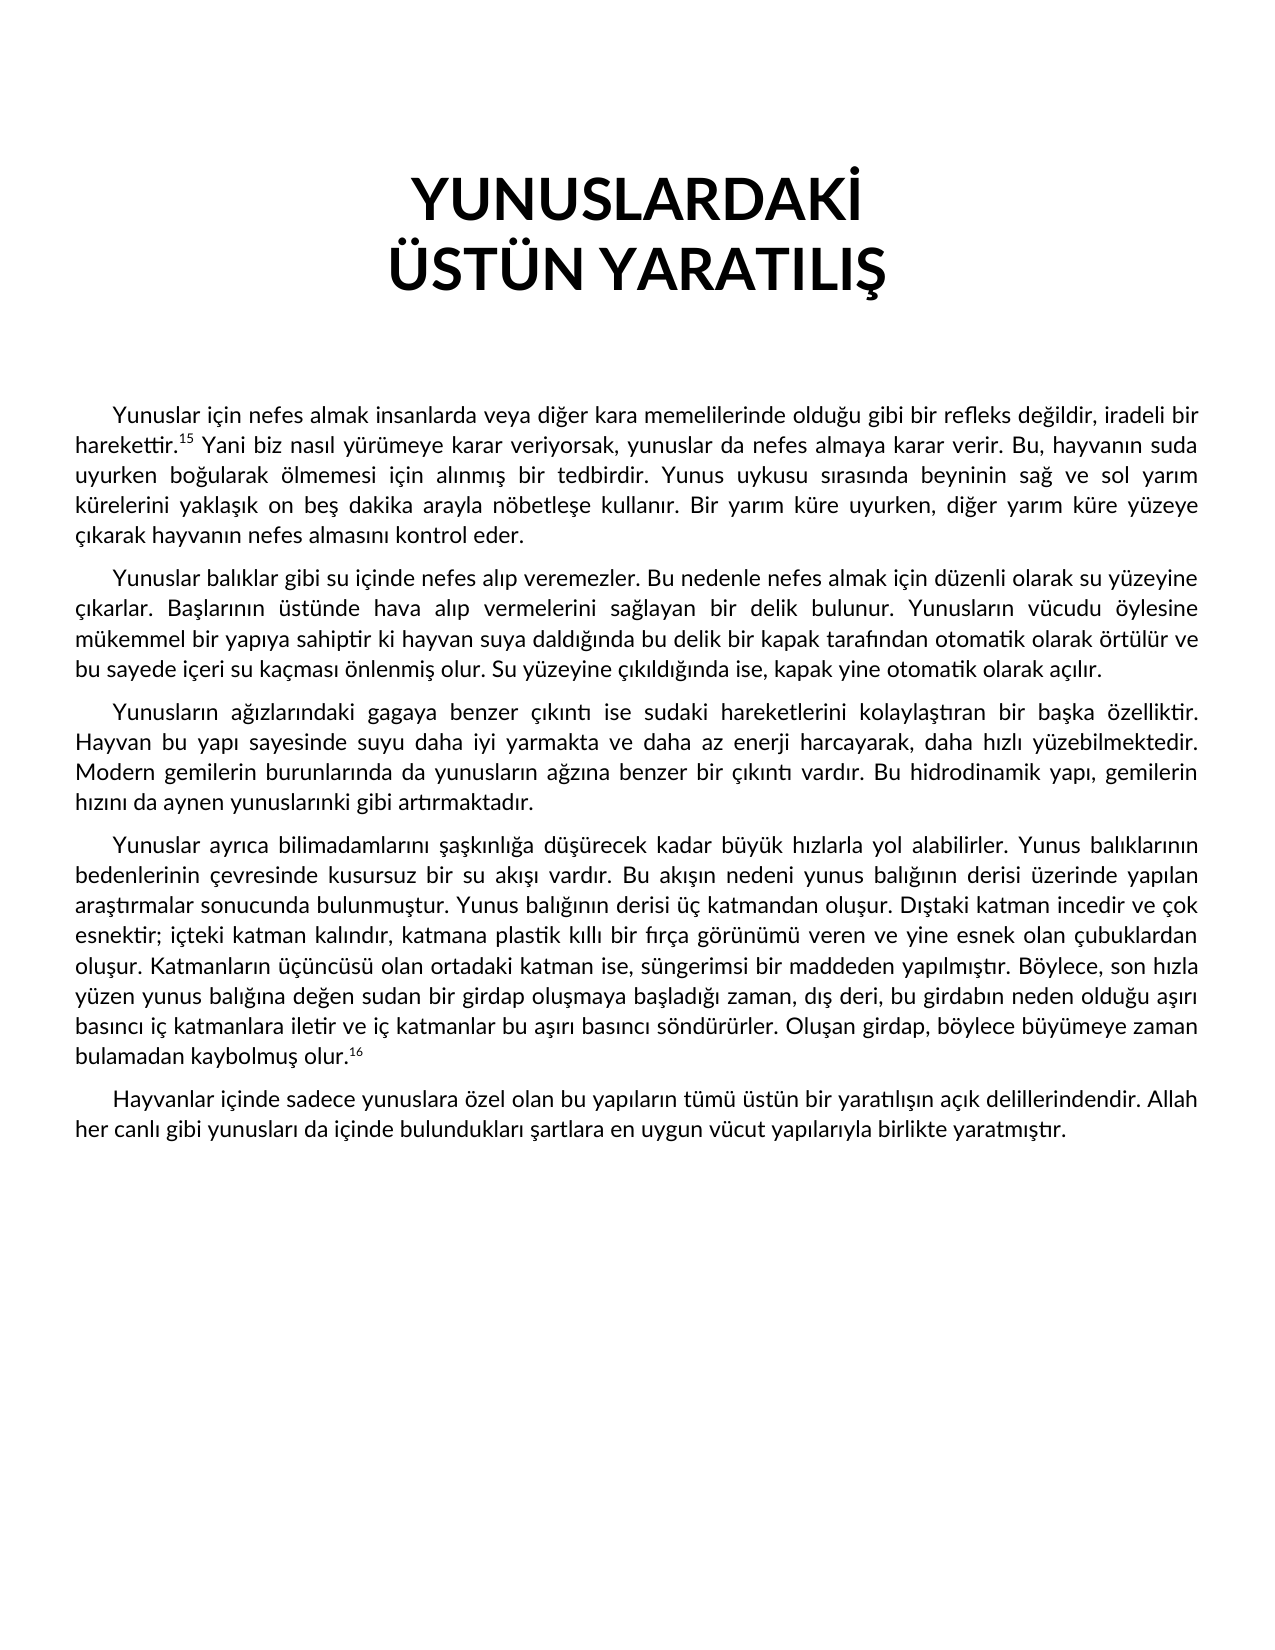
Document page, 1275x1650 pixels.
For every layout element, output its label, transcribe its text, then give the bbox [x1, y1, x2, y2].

subtitle YUNUSLARDAKİ ÜSTÜN YARATILIŞ [75, 162, 1200, 302]
text Yunuslar balıklar gibi su içinde nefes alıp veremezler. Bu nedenle nefes almak için düzenli olarak su yüzeyine çıkarlar. Başlarının üstünde hava alıp vermelerini sağlayan bir delik bulunur. Yunusların vücudu öylesine mükemmel bir yapıya sahiptir ki hayvan suya daldığında bu delik bir kapak tarafından otomatik olarak örtülür ve bu sayede içeri su kaçması önlenmiş olur. Su yüzeyine çıkıldığında ise, kapak yine otomatik olarak açılır. [75, 564, 1200, 682]
text Yunusların ağızlarındaki gagaya benzer çıkıntı ise sudaki hareketlerini kolaylaştıran bir başka özelliktir. Hayvan bu yapı sayesinde suyu daha iyi yarmakta ve daha az enerji harcayarak, daha hızlı yüzebilmektedir. Modern gemilerin burunlarında da yunusların ağzına benzer bir çıkıntı vardır. Bu hidrodinamik yapı, gemilerin hızını da aynen yunuslarınki gibi artırmaktadır. [75, 697, 1200, 815]
text Yunuslar için nefes almak insanlarda veya diğer kara memelilerinde olduğu gibi bir refleks değildir, iradeli bir harekettir.15 Yani biz nasıl yürümeye karar veriyorsak, yunuslar da nefes almaya karar verir. Bu, hayvanın suda uyurken boğularak ölmemesi için alınmış bir tedbirdir. Yunus uykusu sırasında beyninin sağ ve sol yarım kürelerini yaklaşık on beş dakika arayla nöbetleşe kullanır. Bir yarım küre uyurken, diğer yarım küre yüzeye çıkarak hayvanın nefes almasını kontrol eder. [75, 400, 1200, 549]
text Hayvanlar içinde sadece yunuslara özel olan bu yapıların tümü üstün bir yaratılışın açık delillerindendir. Allah her canlı gibi yunusları da içinde bulundukları şartlara en uygun vücut yapılarıyla birlikte yaratmıştır. [75, 1085, 1200, 1142]
text Yunuslar ayrıca bilimadamlarını şaşkınlığa düşürecek kadar büyük hızlarla yol alabilirler. Yunus balıklarının bedenlerinin çevresinde kusursuz bir su akışı vardır. Bu akışın nedeni yunus balığının derisi üzerinde yapılan araştırmalar sonucunda bulunmuştur. Yunus balığının derisi üç katmandan oluşur. Dıştaki katman incedir ve çok esnektir; içteki katman kalındır, katmana plastik kıllı bir fırça görünümü veren ve yine esnek olan çubuklardan oluşur. Katmanların üçüncüsü olan ortadaki katman ise, süngerimsi bir maddeden yapılmıştır. Böylece, son hızla yüzen yunus balığına değen sudan bir girdap oluşmaya başladığı zaman, dış deri, bu girdabın neden olduğu aşırı basıncı iç katmanlara iletir ve iç katmanlar bu aşırı basıncı söndürürler. Oluşan girdap, böylece büyümeye zaman bulamadan kaybolmuş olur.16 [75, 831, 1200, 1069]
